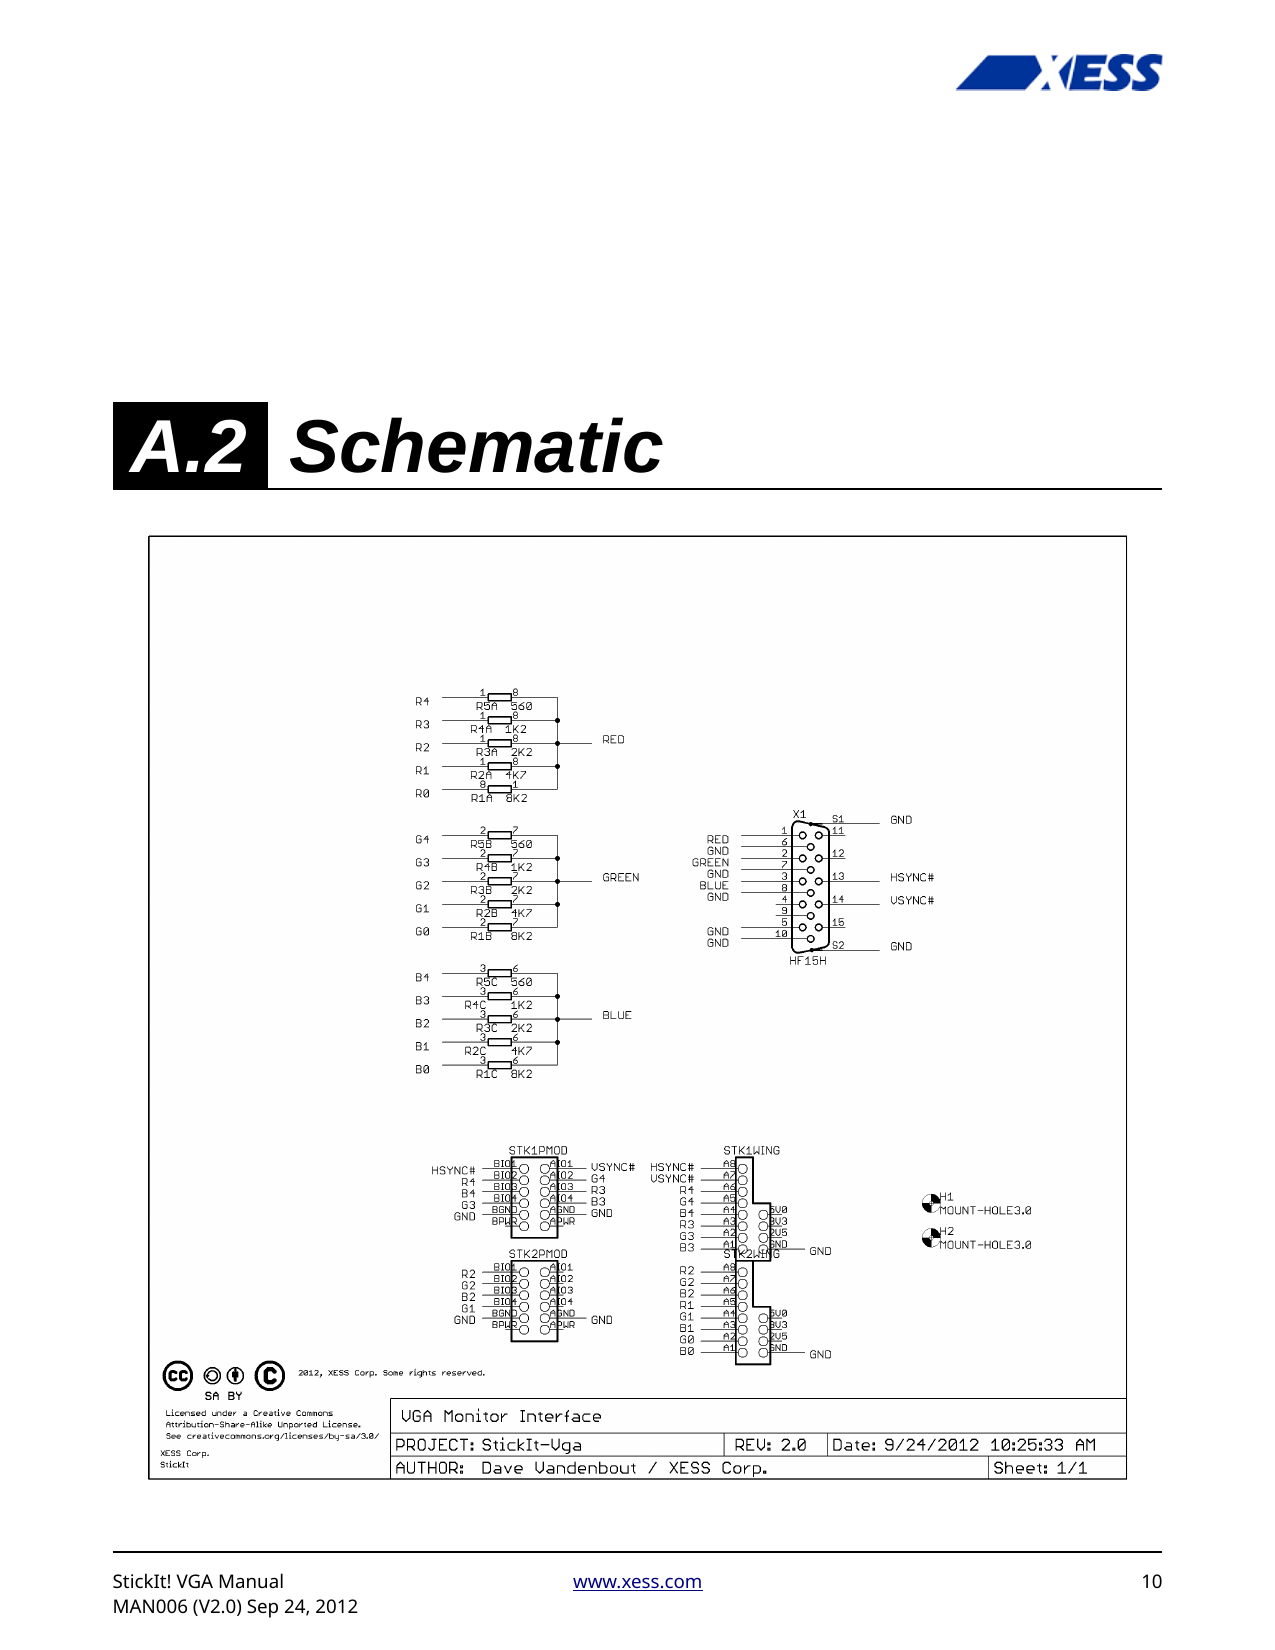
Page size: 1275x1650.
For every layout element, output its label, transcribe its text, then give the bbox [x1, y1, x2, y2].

picture [148, 535, 1128, 1480]
picture [955, 54, 1163, 91]
subtitle Schematic [268, 402, 1162, 488]
